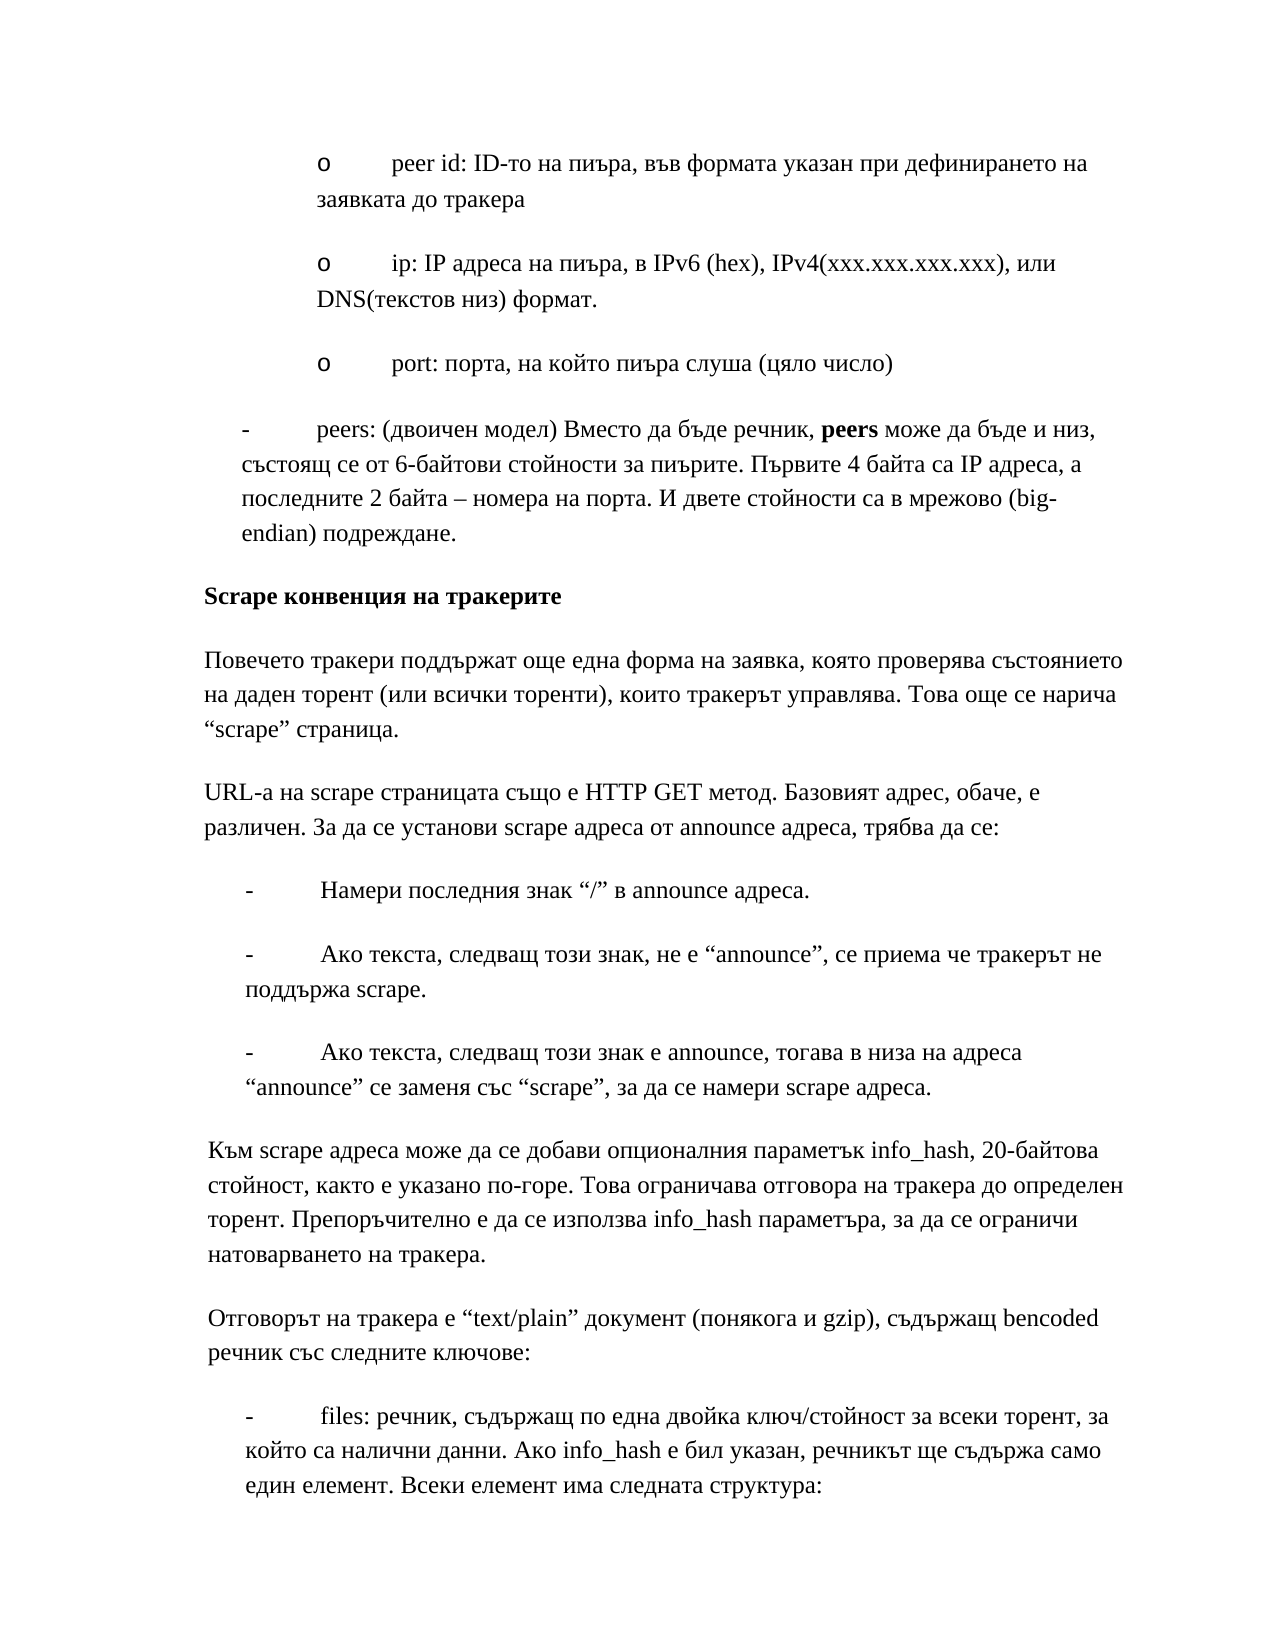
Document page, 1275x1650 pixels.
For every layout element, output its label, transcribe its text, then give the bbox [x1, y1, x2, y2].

list files: речник, съдържащ по една двойка ключ/стойност за всеки торент, за който са налични данни. Ако info_hash е бил указан, речникът ще съдържа само един елемент. Всеки елемент има следната структура: [245, 1401, 1127, 1498]
list Намери последния знак “/” в announce адреса. [245, 876, 1127, 904]
list Ако текста, следващ този знак е announce, тогава в низа на адреса “announce” се заменя със “scrape”, за да се намери scrape адреса. [245, 1037, 1127, 1101]
list peers: (двоичен модел) Вместо да бъде речник, peers може да бъде и низ, състоящ се от 6-байтови стойности за пиърите. Първите 4 байта са IP адреса, а последните 2 байта – номера на порта. И двете стойности са в мрежово (big-endian) подреждане. [241, 414, 1127, 546]
text Повечето тракери поддържат още една форма на заявка, която проверява състоянието на даден торент (или всички торенти), които тракерът управлява. Това още се нарича “scrape” страница. [204, 645, 1127, 743]
list port: порта, на който пиъра слуша (цяло число) [316, 348, 1127, 379]
text Scrape конвенция на тракерите [204, 581, 1127, 610]
text URL-а на scrape страницата също е HTTP GET метод. Базовият адрес, обаче, е различен. За да се установи scrape адреса от announce адреса, трябва да се: [204, 777, 1127, 841]
list Ако текста, следващ този знак, не е “announce”, се приема че тракерът не поддържа scrape. [245, 939, 1127, 1002]
text Към scrape адреса може да се добави опционалния параметък info_hash, 20-байтова стойност, както е указано по-горе. Това ограничава отговора на тракера до определен торент. Препоръчително е да се използва info_hash параметъра, за да се ограничи натоварването на тракера. [208, 1136, 1127, 1268]
text Отговорът на тракера е “text/plain” документ (понякога и gzip), съдържащ bencoded речник със следните ключове: [208, 1303, 1127, 1366]
list ip: IP адреса на пиъра, в IPv6 (hex), IPv4(xxx.xxx.xxx.xxx), или DNS(текстов низ) формат. [316, 248, 1127, 313]
list peer id: ID-то на пиъра, във формата указан при дефинирането на заявката до тракера [316, 148, 1127, 213]
